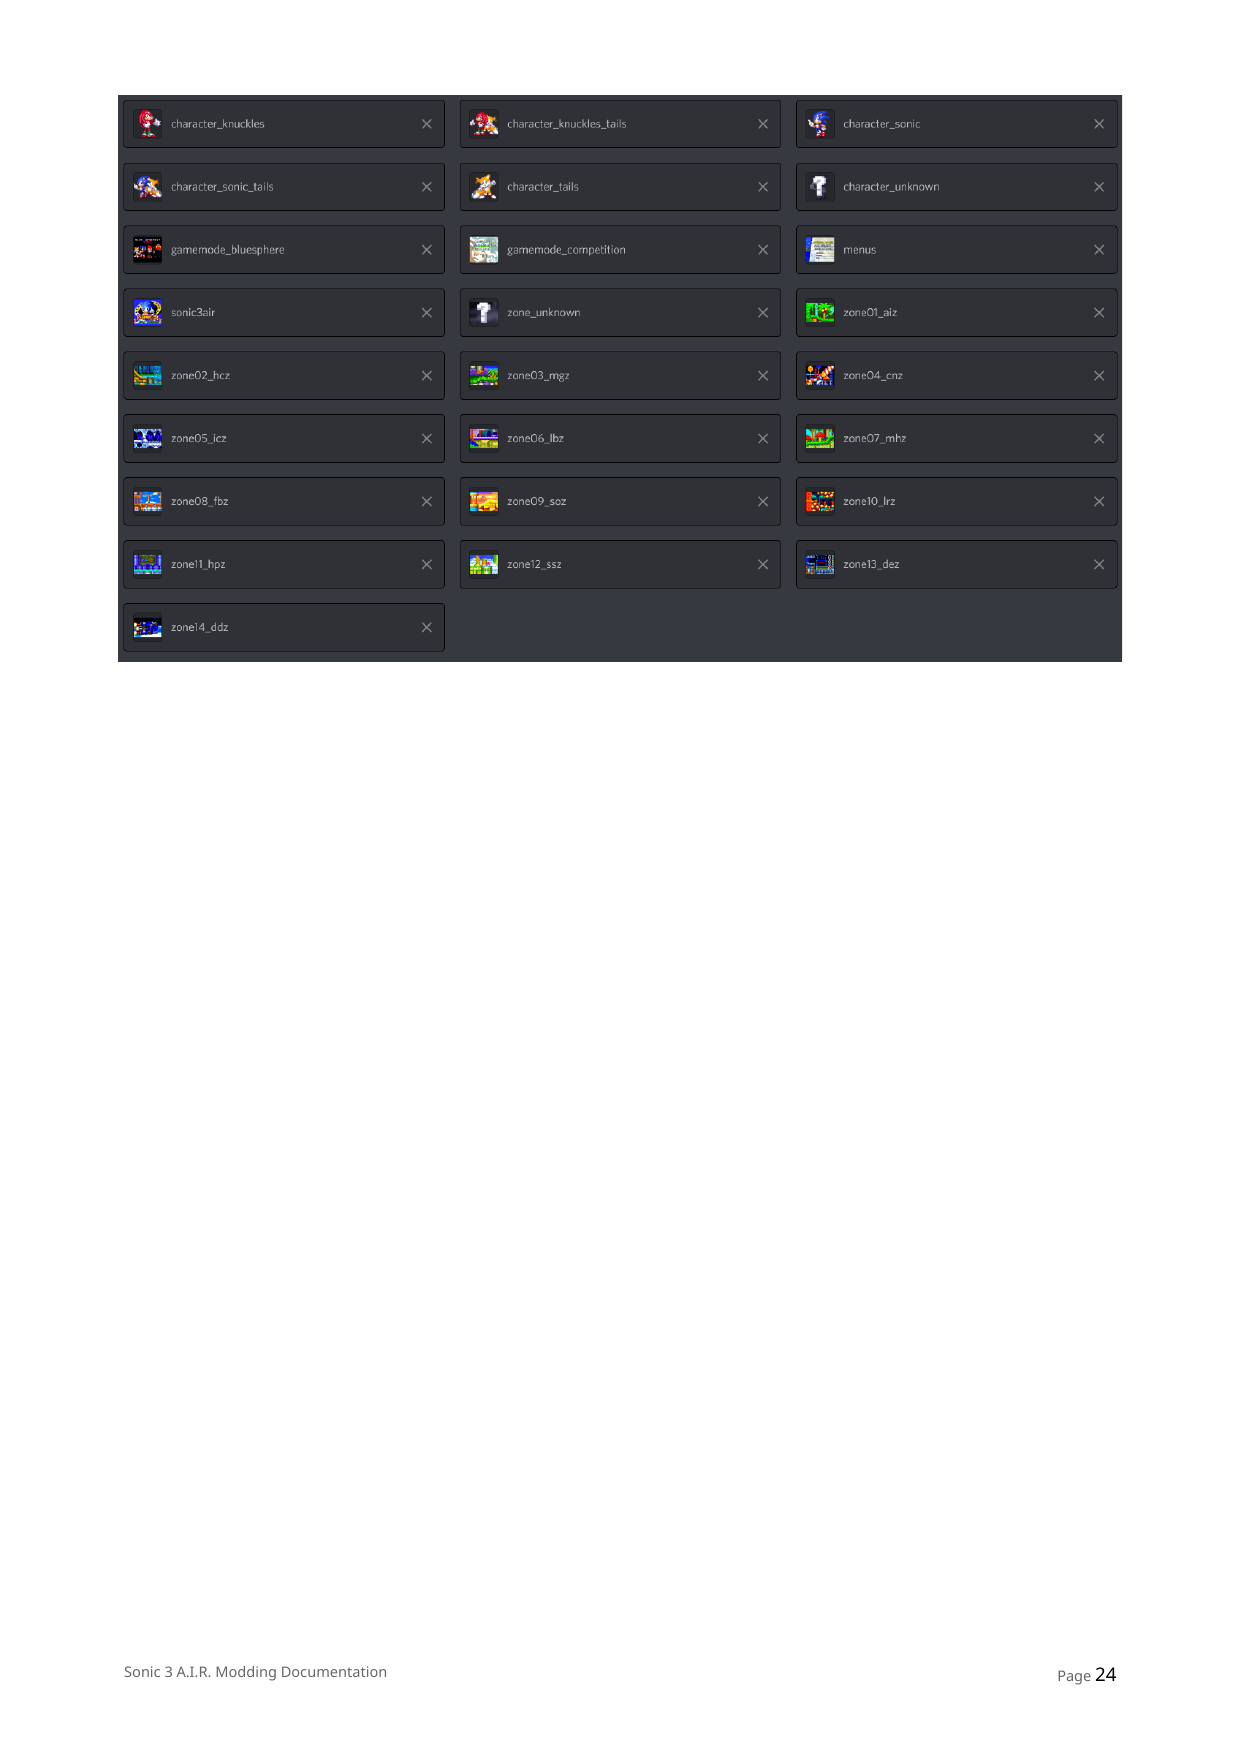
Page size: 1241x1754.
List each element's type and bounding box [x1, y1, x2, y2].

picture [118, 95, 1123, 662]
